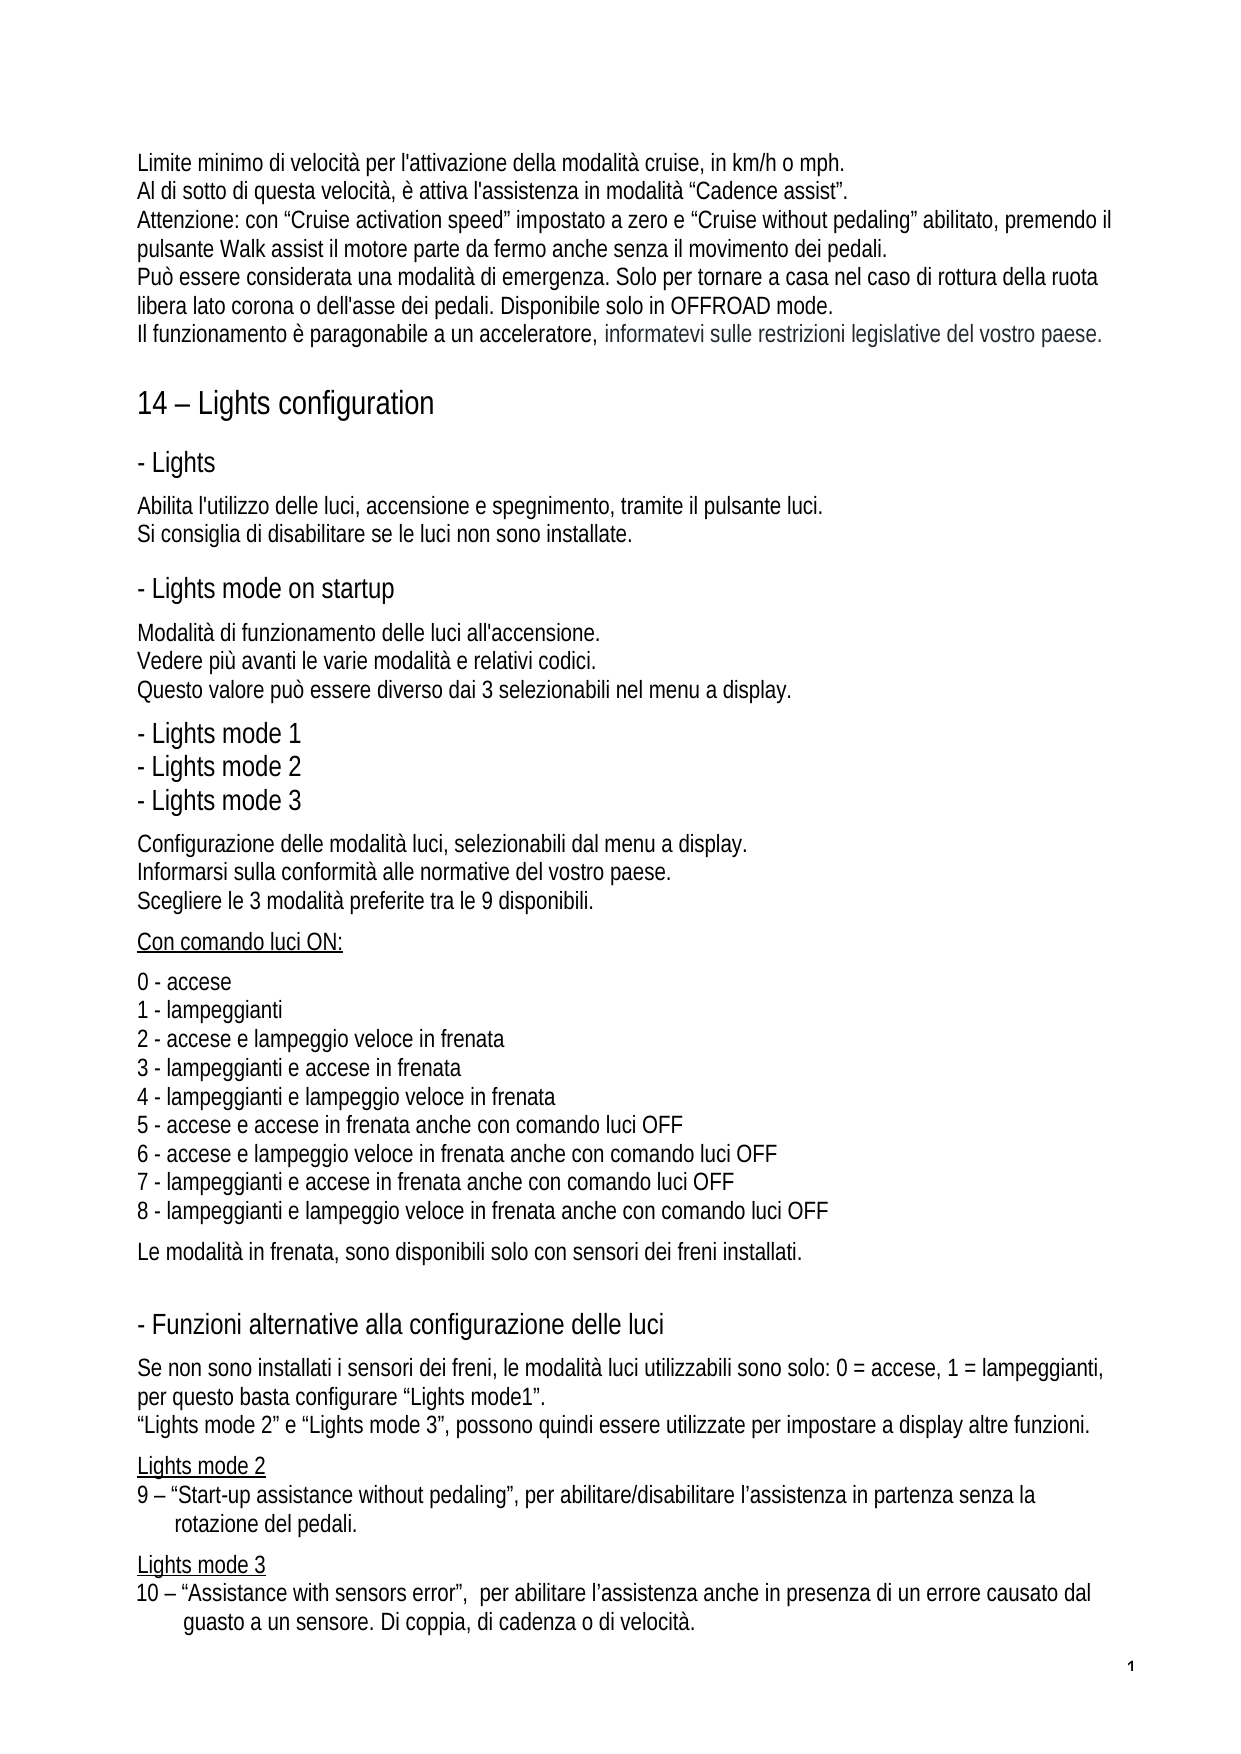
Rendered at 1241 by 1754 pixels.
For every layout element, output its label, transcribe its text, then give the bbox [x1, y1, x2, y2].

text - Lights mode 3 [137, 783, 1122, 816]
text Con comando luci ON: [137, 926, 1122, 955]
text 10 – “Assistance with sensors error”, per abilitare l’assistenza anche in presenza di un errore causato dal guasto a un sensore. Di coppia, di cadenza o di velocità. [136, 1578, 1122, 1636]
text Se non sono installati i sensori dei freni, le modalità luci utilizzabili sono solo: 0 = accese, 1 = lampeggianti, per questo basta configurare “Lights mode1”. [137, 1353, 1122, 1410]
text - Lights mode 1 [137, 716, 1122, 749]
text Limite minimo di velocità per l'attivazione della modalità cruise, in km/h o mph. [137, 148, 1122, 176]
text Può essere considerata una modalità di emergenza. Solo per tornare a casa nel caso di rottura della ruota libera lato corona o dell'asse dei pedali. Disponibile solo in OFFROAD mode. [137, 262, 1122, 319]
text 14 – Lights configuration [137, 383, 1122, 422]
text 7 - lampeggianti e accese in frenata anche con comando luci OFF [137, 1167, 1122, 1196]
text Attenzione: con “Cruise activation speed” impostato a zero e “Cruise without pedaling” abilitato, premendo il pulsante Walk assist il motore parte da fermo anche senza il movimento dei pedali. [137, 205, 1122, 262]
text 8 - lampeggianti e lampeggio veloce in frenata anche con comando luci OFF [137, 1196, 1122, 1225]
text 3 - lampeggianti e accese in frenata [137, 1053, 1122, 1081]
text Le modalità in frenata, sono disponibili solo con sensori dei freni installati. [137, 1237, 1122, 1266]
text - Lights [137, 445, 1122, 479]
text - Funzioni alternative alla configurazione delle luci [137, 1307, 1122, 1340]
text Il funzionamento è paragonabile a un acceleratore, informatevi sulle restrizioni legislative del vostro paese. [137, 319, 1122, 348]
text “Lights mode 2” e “Lights mode 3”, possono quindi essere utilizzate per impostare a display altre funzioni. [137, 1410, 1122, 1439]
text Vedere più avanti le varie modalità e relativi codici. [137, 646, 1122, 675]
text Al di sotto di questa velocità, è attiva l'assistenza in modalità “Cadence assist”. [137, 176, 1122, 205]
text 0 - accese [137, 967, 1122, 996]
text Lights mode 2 [137, 1451, 1122, 1480]
text Informarsi sulla conformità alle normative del vostro paese. [137, 857, 1122, 886]
text Lights mode 3 [137, 1550, 1122, 1578]
text 1 - lampeggianti [137, 996, 1122, 1024]
text Questo valore può essere diverso dai 3 selezionabili nel menu a display. [137, 675, 1122, 703]
text 6 - accese e lampeggio veloce in frenata anche con comando luci OFF [137, 1139, 1122, 1167]
text - Lights mode 2 [137, 749, 1122, 783]
text Scegliere le 3 modalità preferite tra le 9 disponibili. [137, 886, 1122, 915]
text Modalità di funzionamento delle luci all'accensione. [137, 617, 1122, 646]
text - Lights mode on startup [137, 572, 1122, 605]
text Si consiglia di disabilitare se le luci non sono installate. [137, 519, 1122, 548]
text 4 - lampeggianti e lampeggio veloce in frenata [137, 1081, 1122, 1110]
text 5 - accese e accese in frenata anche con comando luci OFF [137, 1110, 1122, 1139]
text 2 - accese e lampeggio veloce in frenata [137, 1024, 1122, 1053]
text Abilita l'utilizzo delle luci, accensione e spegnimento, tramite il pulsante luci. [137, 491, 1122, 519]
text Configurazione delle modalità luci, selezionabili dal menu a display. [137, 829, 1122, 857]
text 9 – “Start-up assistance without pedaling”, per abilitare/disabilitare l’assistenza in partenza senza la rotazione del pedali. [137, 1480, 1122, 1537]
